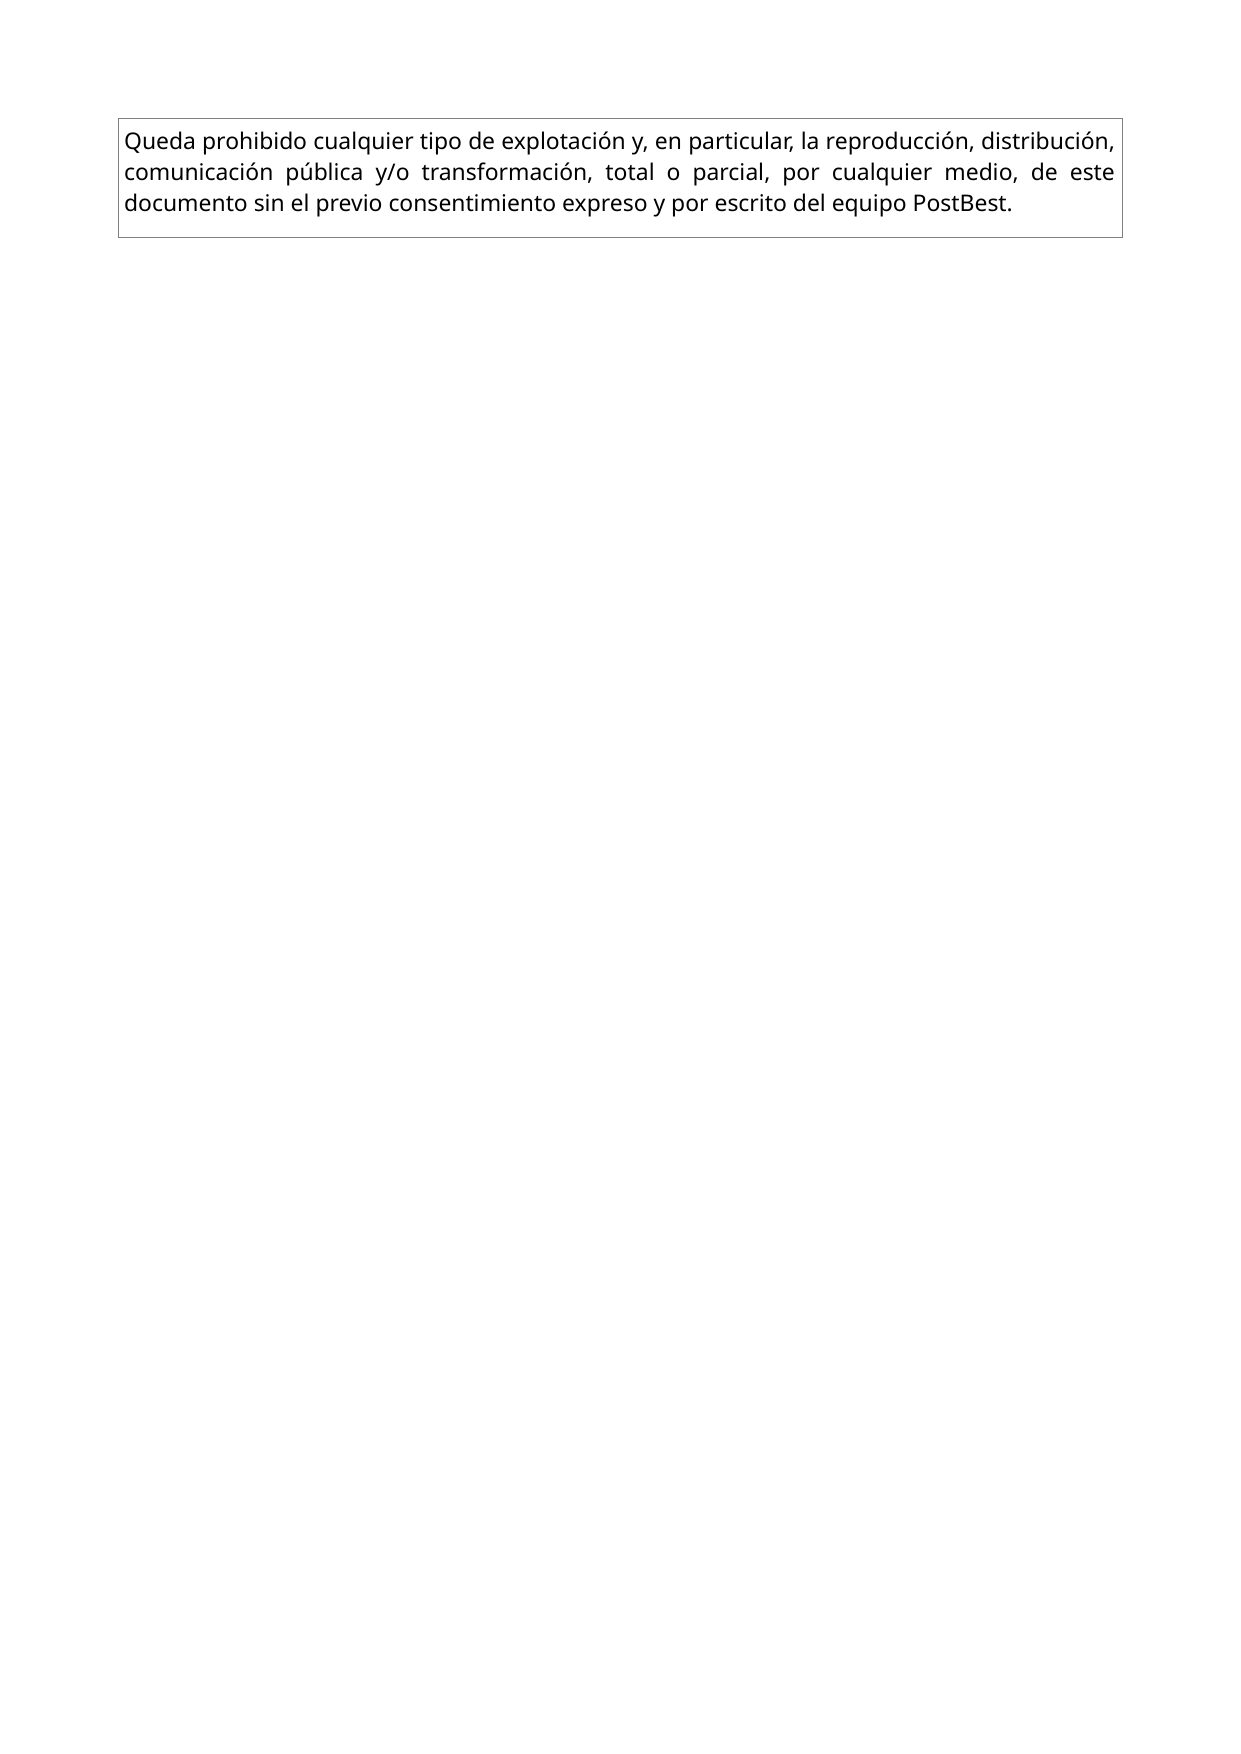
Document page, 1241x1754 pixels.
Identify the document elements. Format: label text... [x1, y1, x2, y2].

table_header Queda prohibido cualquier tipo de explotación y, en particular, la reproducción, distribución, comunicación pública y/o transformación, total o parcial, por cualquier medio, de este documento sin el previo consentimiento expreso y por escrito del equipo PostBest. [119, 119, 1122, 237]
